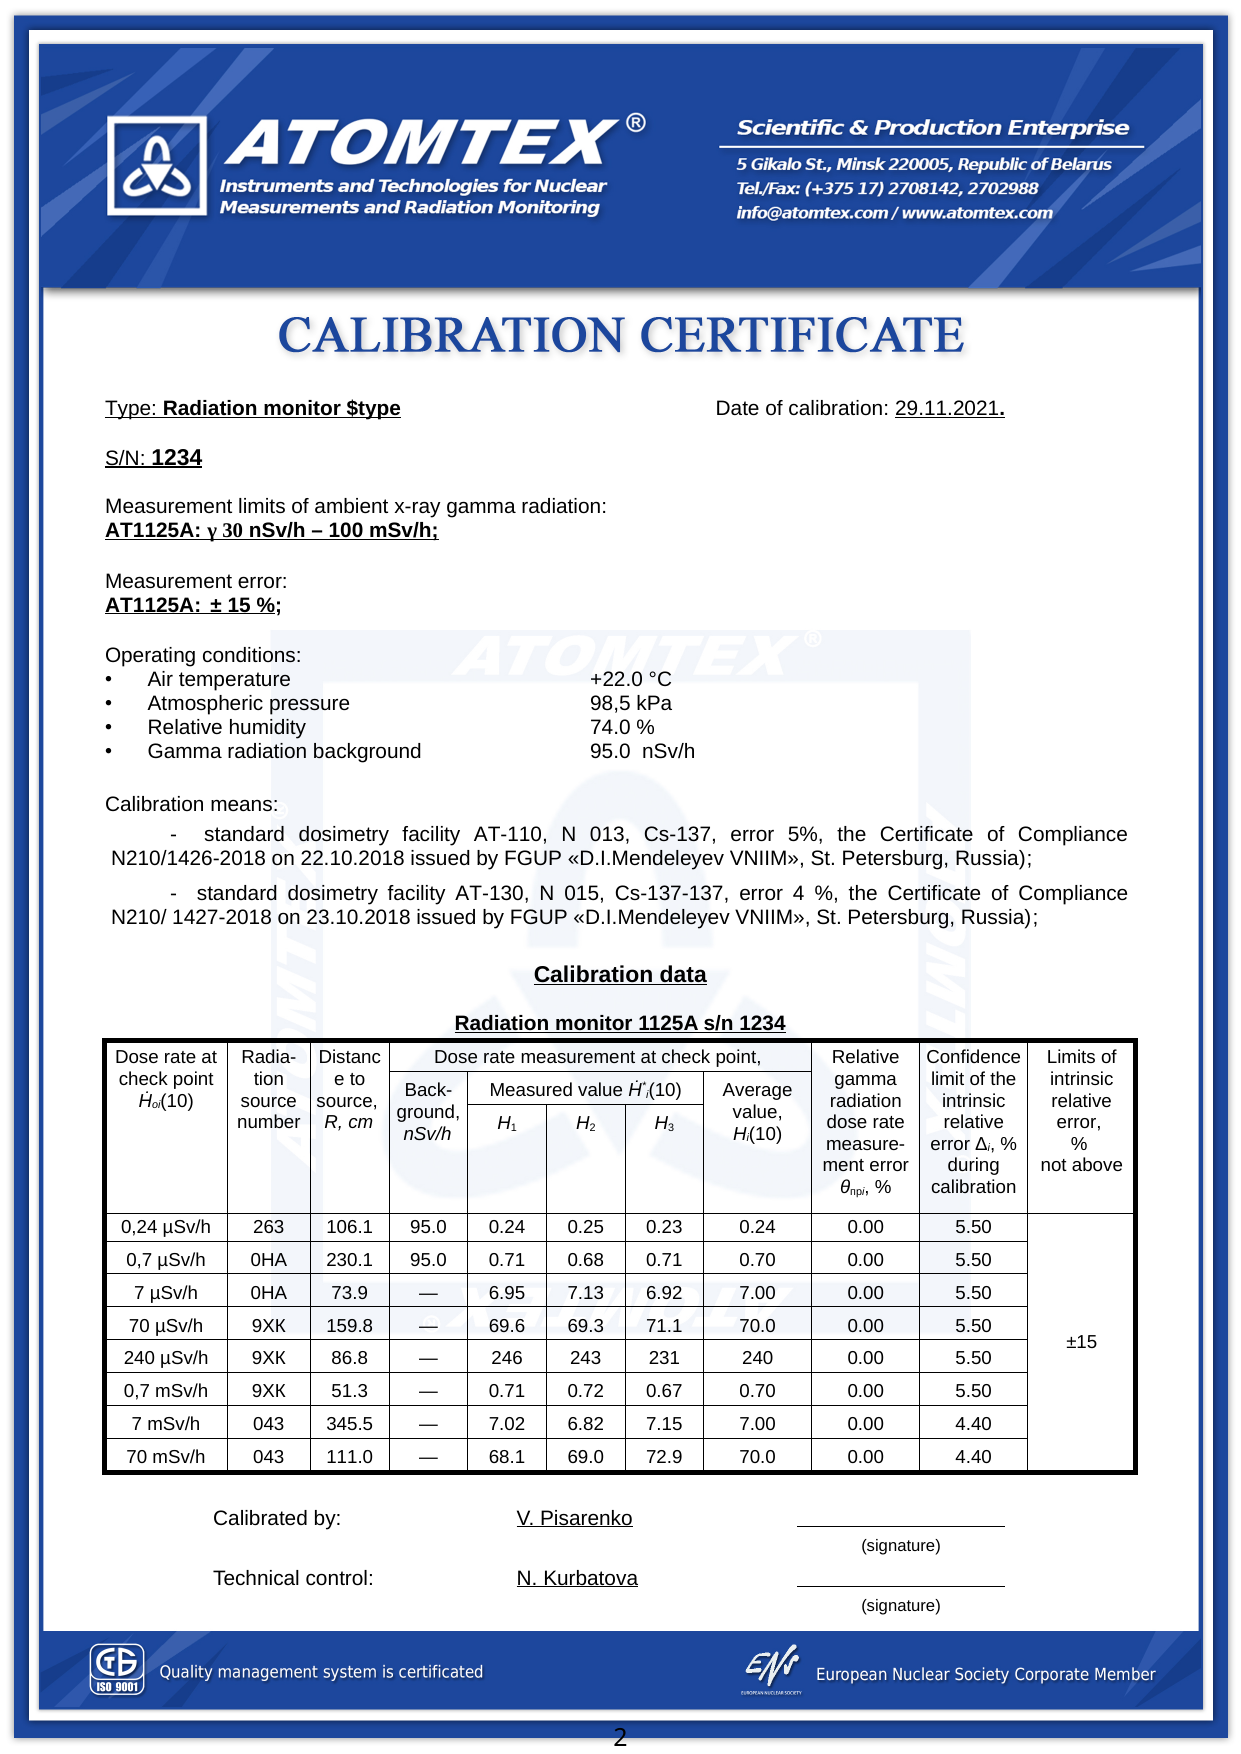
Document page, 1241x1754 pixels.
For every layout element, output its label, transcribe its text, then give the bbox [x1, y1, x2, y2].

text Type: Radiation monitor $type Date of calibration: 29.11.2021. [105, 396, 1240, 420]
table_cell 0.00 [812, 1439, 919, 1470]
table_cell 0.00 [812, 1373, 919, 1404]
table_cell 86.8 [311, 1340, 389, 1372]
table_header V. Pisarenko [514, 1502, 771, 1532]
table_cell 5.50 [920, 1214, 1027, 1241]
text 03: ± 20 %БД [105, 542, 1240, 568]
table_cell 5.50 [920, 1340, 1027, 1372]
table_cell 0.25 [547, 1214, 625, 1241]
table_header Calibration data Radiation monitor 1125A s/n 1234 [105, 958, 1135, 1038]
table_cell 0.70 [704, 1242, 811, 1273]
table_cell [514, 1592, 771, 1622]
table_header Measurement limits of ambient x-ray gamma radiation: [105, 494, 1135, 518]
table_cell 70.0 [704, 1439, 811, 1470]
table_cell 230.1 [311, 1242, 389, 1273]
table_cell 240 µSv/h [107, 1340, 227, 1372]
table_header АТ1125А: γ 30 nSv/h – 100 mSv/h; [105, 518, 1135, 542]
table_header - standard dosimetry facility AT-130, N 015, Cs-137-137, error 4 %, the Certificate of Compliance N210/ 1427-2018 on 23.10.2018 issued by FGUP «D.I.Mendeleyev VNIIM», St. Petersburg, Russia); [105, 875, 1135, 934]
table_cell H2 [547, 1105, 625, 1213]
table_cell Dose rate at check point Ḣoi(10) [107, 1043, 227, 1213]
table_header Calibrated by: [210, 1502, 513, 1532]
table_cell — [390, 1274, 467, 1306]
table_cell 043 [228, 1439, 310, 1470]
table_cell 159.8 [311, 1307, 389, 1339]
table_cell 0НА [228, 1274, 310, 1306]
table_cell 70.0 [704, 1307, 811, 1339]
table_cell 106.1 [311, 1214, 389, 1241]
table_cell 243 [547, 1340, 625, 1372]
table_cell 0.00 [812, 1307, 919, 1339]
list Atmospheric pressure 98,5 kPa [105, 691, 1240, 715]
table_cell Confidence limit of the intrinsic relative error Δi, % during calibration [920, 1043, 1027, 1213]
table_cell 51.3 [311, 1373, 389, 1404]
table_cell 9ХК [228, 1307, 310, 1339]
table_cell 7.13 [547, 1274, 625, 1306]
table_cell Dose rate measurement at check point, [390, 1043, 811, 1071]
table_cell 0.00 [812, 1274, 919, 1306]
table_cell 72.9 [626, 1439, 703, 1470]
table_cell Average value, Hi(10) [704, 1072, 811, 1213]
table_cell 0.68 [547, 1242, 625, 1273]
table_cell — [390, 1373, 467, 1404]
table_cell Limits of intrinsic relative error, % not above [1028, 1043, 1133, 1213]
table_cell 69.6 [468, 1307, 546, 1339]
table_cell H1 [468, 1105, 546, 1213]
table_cell 263 [228, 1214, 310, 1241]
table_cell 0,7 µSv/h [107, 1242, 227, 1273]
table_cell 70 mSv/h [107, 1439, 227, 1470]
text Measurement error: [105, 568, 1240, 592]
table_cell ±15 [1028, 1214, 1133, 1470]
list Gamma radiation background 95.0 nSv/h [105, 739, 1240, 763]
table_cell 5.50 [920, 1307, 1027, 1339]
table_cell [514, 1532, 771, 1562]
table_cell 95.0 [390, 1242, 467, 1273]
table_cell — [390, 1340, 467, 1372]
table_cell 246 [468, 1340, 546, 1372]
text Calibration means: [105, 792, 1240, 816]
table_cell 0.71 [626, 1242, 703, 1273]
table_cell Technical control: [210, 1562, 513, 1592]
table_cell 0.70 [704, 1373, 811, 1404]
table_cell 5.50 [920, 1274, 1027, 1306]
table_cell Distance to source, R, сm [311, 1043, 389, 1213]
table_cell 69.0 [547, 1439, 625, 1470]
table_cell 69.3 [547, 1307, 625, 1339]
table_cell [771, 1562, 1030, 1592]
table_cell 0НА [228, 1242, 310, 1273]
picture [0, 0, 1241, 1754]
table_cell 7.15 [626, 1406, 703, 1437]
table_cell 0.72 [547, 1373, 625, 1404]
table_cell (signature) [771, 1592, 1030, 1622]
table_cell 231 [626, 1340, 703, 1372]
table_cell 7.02 [468, 1406, 546, 1437]
table_cell 73.9 [311, 1274, 389, 1306]
table_cell 111.0 [311, 1439, 389, 1470]
table_cell 7.00 [704, 1406, 811, 1437]
table_cell 70 µSv/h [107, 1307, 227, 1339]
table_cell 043 [228, 1406, 310, 1437]
table_cell 6.92 [626, 1274, 703, 1306]
table_cell 95.0 [390, 1214, 467, 1241]
table_cell Radia-tion source number [228, 1043, 310, 1213]
table_cell — [390, 1439, 467, 1470]
table_cell 0.71 [468, 1373, 546, 1404]
table_cell 0.00 [812, 1214, 919, 1241]
table_cell 71.1 [626, 1307, 703, 1339]
table_cell H3 [626, 1105, 703, 1213]
table_cell [210, 1592, 513, 1622]
table_cell N. Kurbatova [514, 1562, 771, 1592]
table_cell 5.50 [920, 1242, 1027, 1273]
table_cell 6.95 [468, 1274, 546, 1306]
table_cell Relative gamma radiation dose rate measure-ment error θпрi, % [812, 1043, 919, 1213]
table_cell 9ХК [228, 1373, 310, 1404]
table_cell 7 µSv/h [107, 1274, 227, 1306]
table_cell 240 [704, 1340, 811, 1372]
table_cell (signature) [771, 1532, 1030, 1562]
table_header [771, 1502, 1030, 1532]
list Relative humidity 74.0 % [105, 715, 1240, 739]
table_cell [210, 1532, 513, 1562]
table_cell 0,7 mSv/h [107, 1373, 227, 1404]
table_cell 68.1 [468, 1439, 546, 1470]
table_cell 0.71 [468, 1242, 546, 1273]
table_cell 5.50 [920, 1373, 1027, 1404]
table_cell 0.67 [626, 1373, 703, 1404]
table_cell Back-ground, nSv/h [390, 1072, 467, 1213]
table_cell 0.24 [704, 1214, 811, 1241]
table_cell 7 mSv/h [107, 1406, 227, 1437]
table_cell 0.00 [812, 1340, 919, 1372]
table_cell 7.00 [704, 1274, 811, 1306]
table_cell 4.40 [920, 1439, 1027, 1470]
table_cell — [390, 1406, 467, 1437]
table_cell 345.5 [311, 1406, 389, 1437]
list Air temperature +22.0 °C [105, 667, 1240, 691]
table_cell — [390, 1307, 467, 1339]
table_cell 9ХК [228, 1340, 310, 1372]
table_header - standard dosimetry facility AT-110, N 013, Cs-137, error 5%, the Certificate of Compliance N210/1426-2018 on 22.10.2018 issued by FGUP «D.I.Mendeleyev VNIIM», St. Petersburg, Russia); [105, 816, 1135, 875]
table_cell 0,24 µSv/h [107, 1214, 227, 1241]
table_cell Measured value Ḣ*i(10) [468, 1072, 703, 1104]
table_cell 0.00 [812, 1406, 919, 1437]
text S/N: 1234 [105, 444, 1240, 470]
table_header АТ1125А: ± 15 %; [105, 593, 1135, 616]
table_cell 4.40 [920, 1406, 1027, 1437]
table_cell 6.82 [547, 1406, 625, 1437]
table_cell 0.23 [626, 1214, 703, 1241]
table_cell 0.00 [812, 1242, 919, 1273]
text Operating conditions: [105, 643, 1240, 667]
table_cell 0.24 [468, 1214, 546, 1241]
